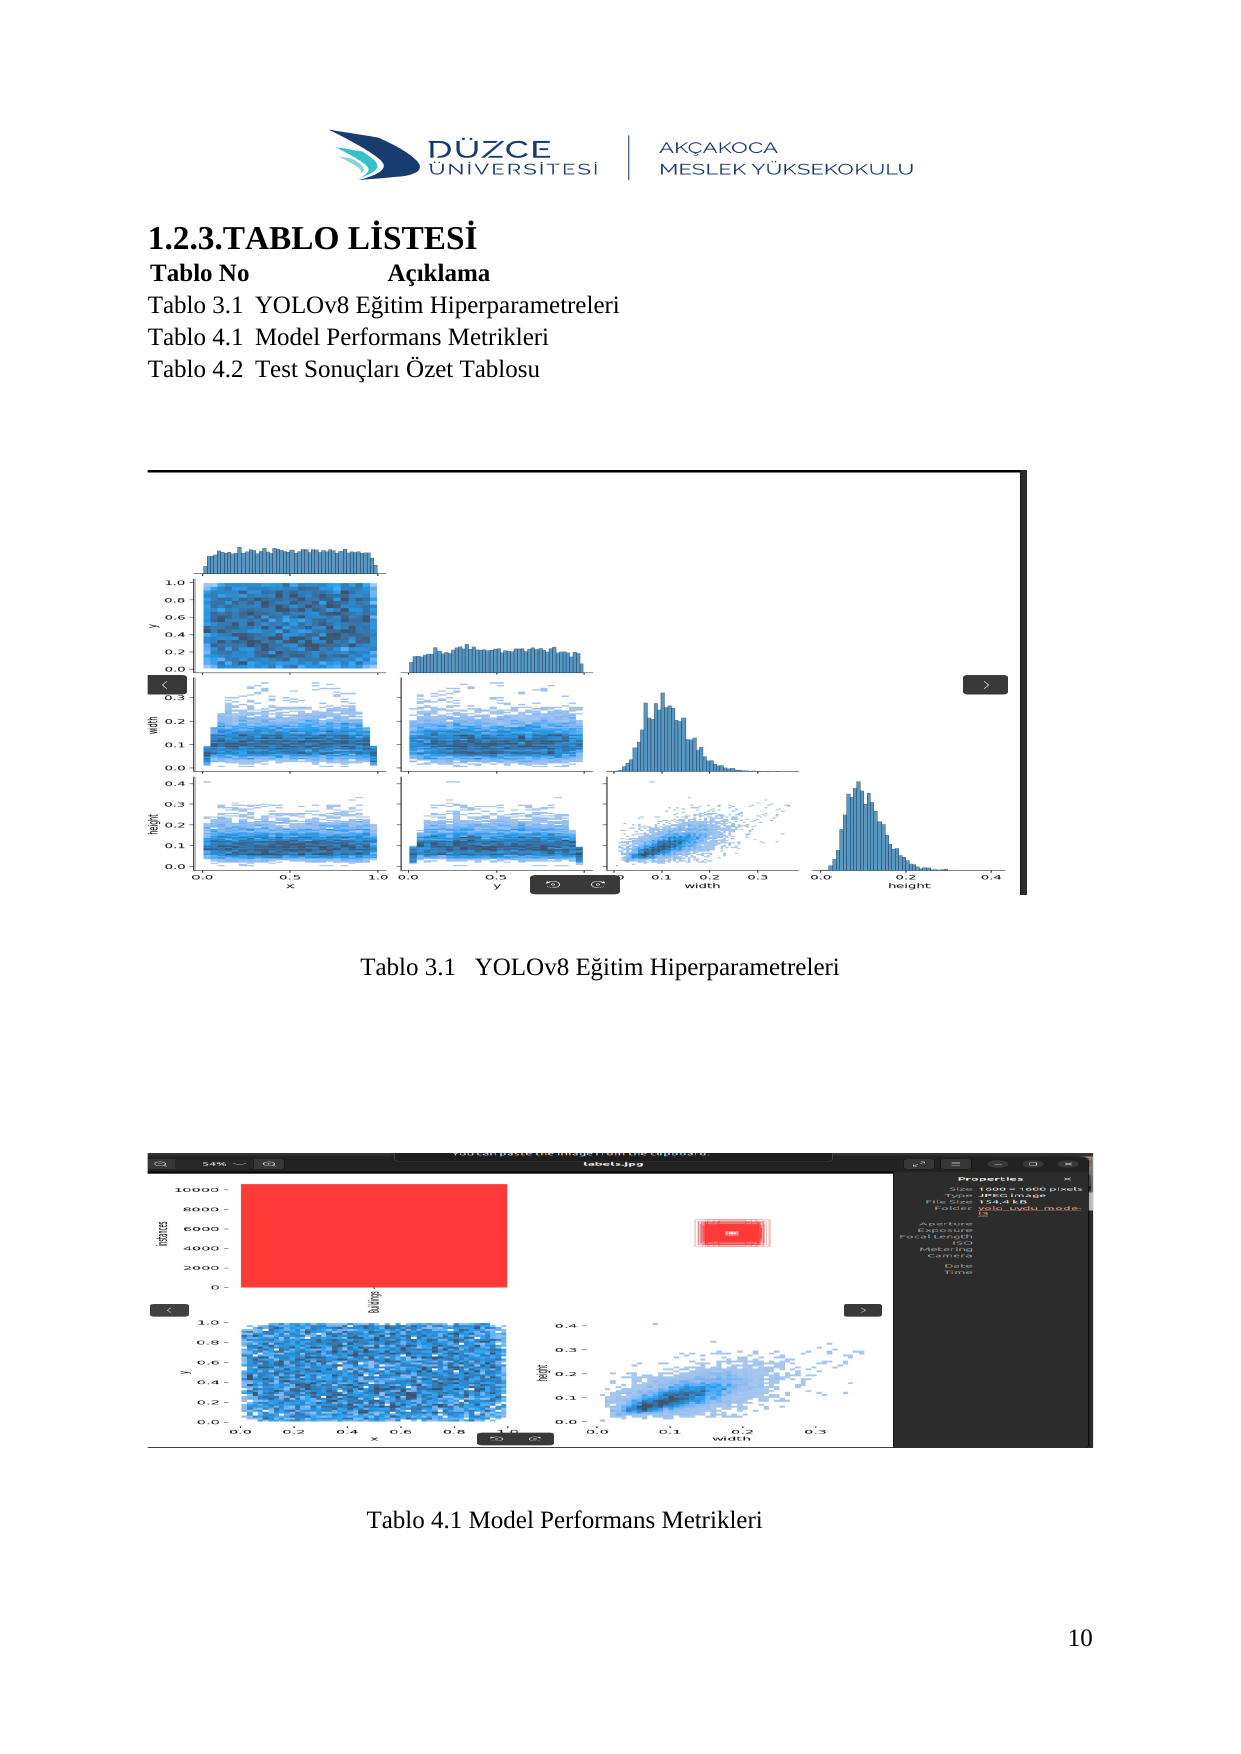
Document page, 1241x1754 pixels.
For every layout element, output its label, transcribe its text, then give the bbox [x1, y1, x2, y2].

table_header Açıklama [253, 256, 624, 288]
text Tablo 3.1 YOLOv8 Eğitim Hiperparametreleri [148, 952, 1093, 981]
picture [147, 470, 1027, 895]
table_cell [625, 352, 657, 384]
table_cell YOLOv8 Eğitim Hiperparametreleri [253, 288, 624, 320]
table_header [625, 256, 657, 288]
table_cell [625, 320, 657, 352]
table_cell Tablo 3.1 [146, 288, 253, 320]
table_header Tablo No [146, 256, 253, 288]
table_cell Tablo 4.1 [146, 320, 253, 352]
text Tablo 4.1 Model Performans Metrikleri [148, 1506, 1093, 1534]
table_cell Test Sonuçları Özet Tablosu [253, 352, 624, 384]
picture [147, 1153, 1094, 1448]
table_cell Model Performans Metrikleri [253, 320, 624, 352]
picture [147, 73, 1096, 219]
subtitle 1.2.3.TABLO LİSTESİ [148, 219, 1093, 256]
table_cell [625, 288, 657, 320]
table_cell Tablo 4.2 [146, 352, 253, 384]
